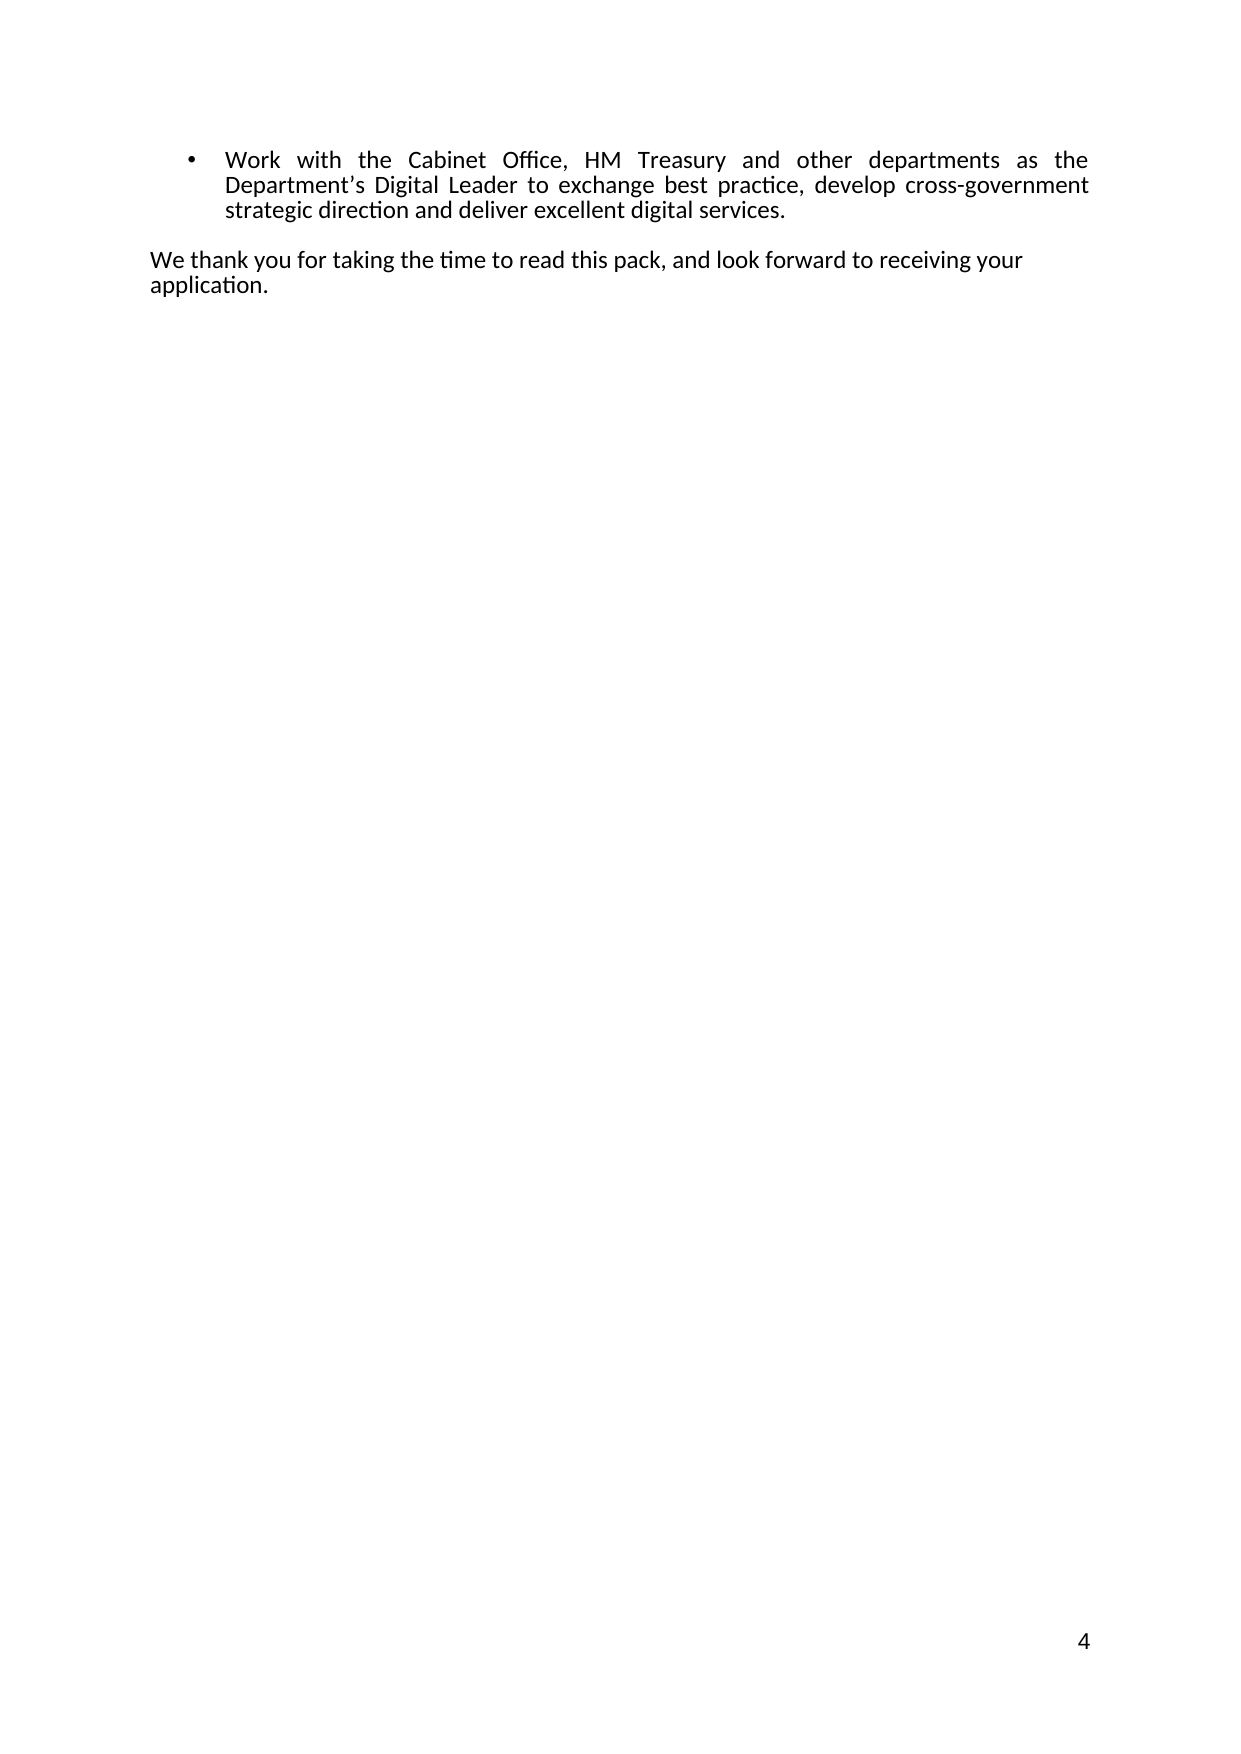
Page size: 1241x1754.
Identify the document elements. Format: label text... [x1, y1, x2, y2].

text We thank you for taking the time to read this pack, and look forward to receiving your application. [150, 250, 1090, 300]
list Work with the Cabinet Office, HM Treasury and other departments as the Department’s Digital Leader to exchange best practice, develop cross-government strategic direction and deliver excellent digital services. [187, 150, 1090, 225]
